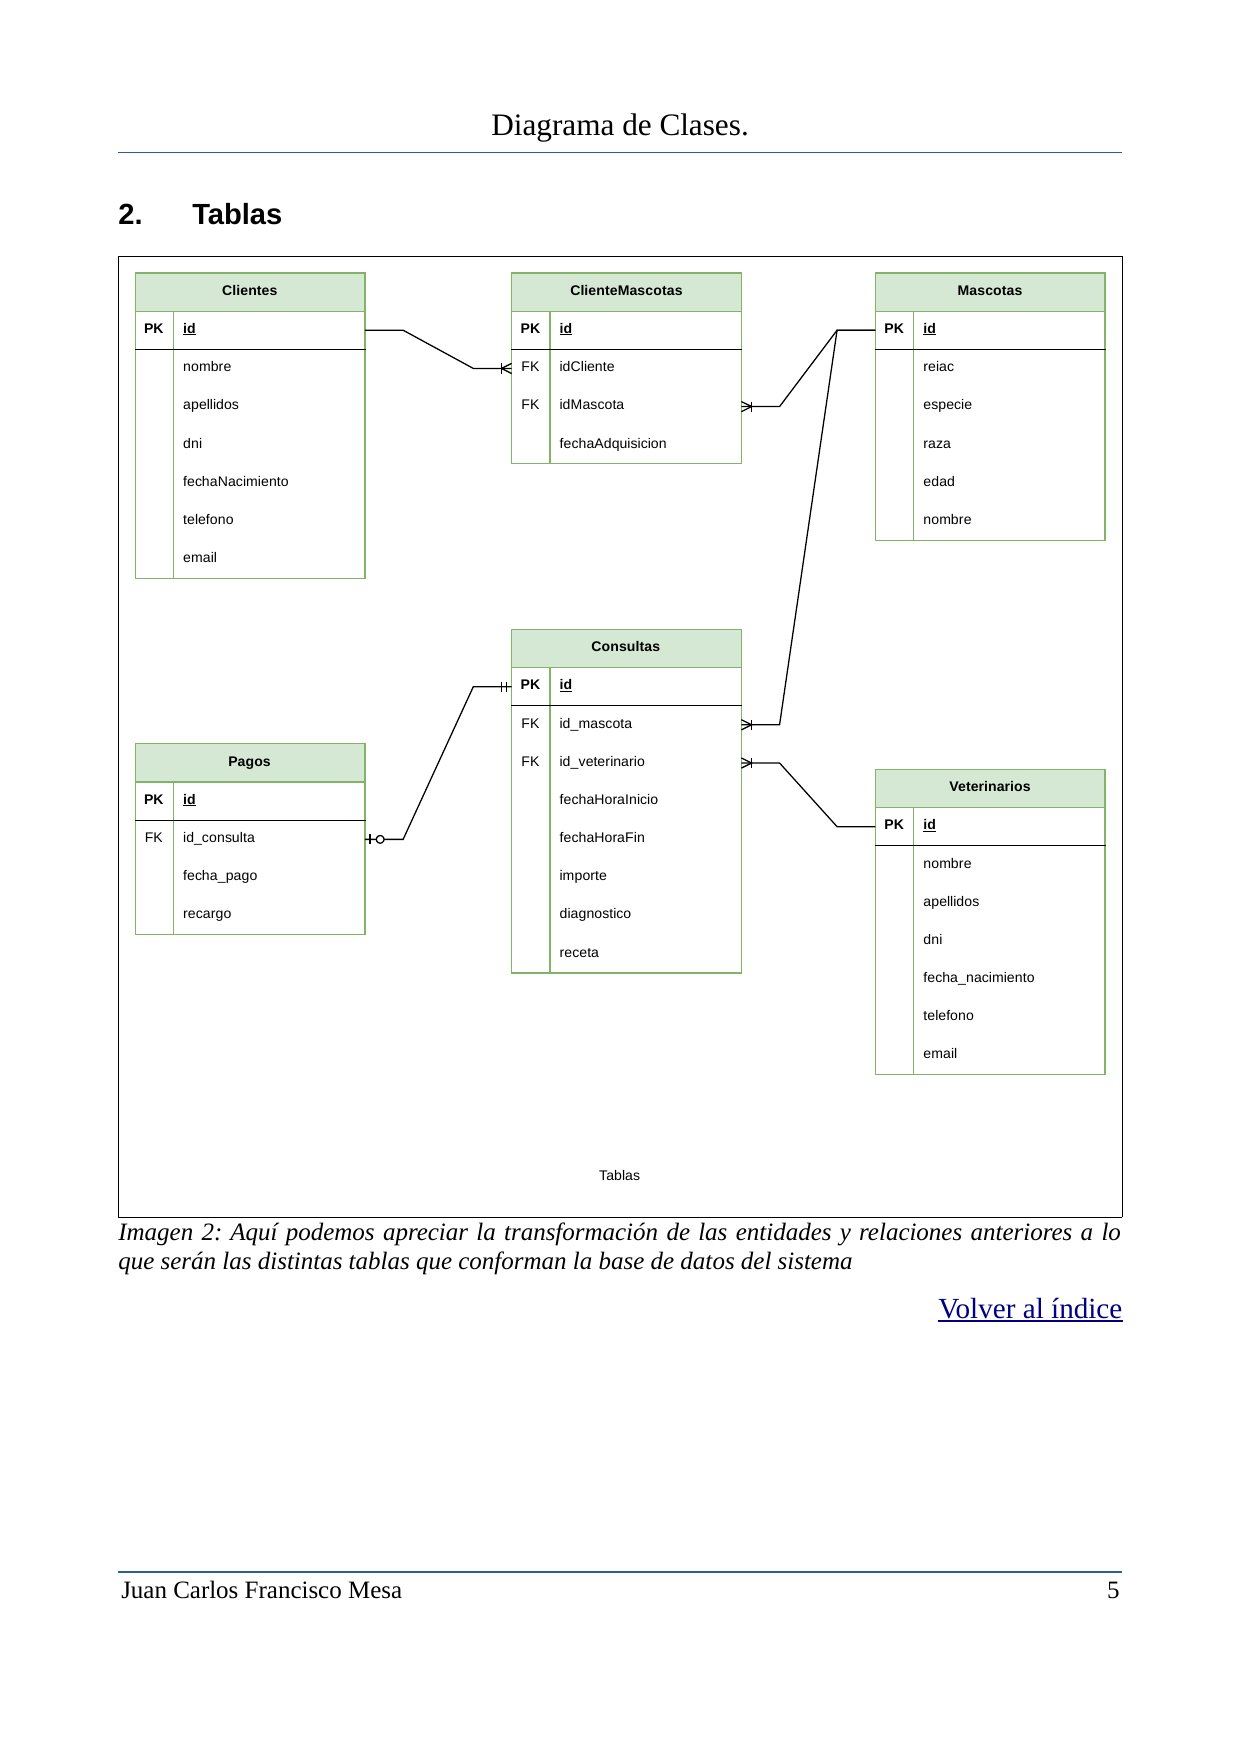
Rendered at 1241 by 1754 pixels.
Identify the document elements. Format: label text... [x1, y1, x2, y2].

text [118, 243, 1122, 256]
text Volver al índice [118, 1274, 1122, 1325]
text Imagen 2: Aquí podemos apreciar la transformación de las entidades y relaciones anteriores a lo que serán las distintas tablas que conforman la base de datos del sistema [119, 257, 1122, 1217]
subtitle Tablas [118, 197, 1122, 231]
text Imagen 2: Aquí podemos apreciar la transformación de las entidades y relaciones anteriores a lo que serán las distintas tablas que conforman la base de datos del sistema [118, 1218, 1122, 1274]
